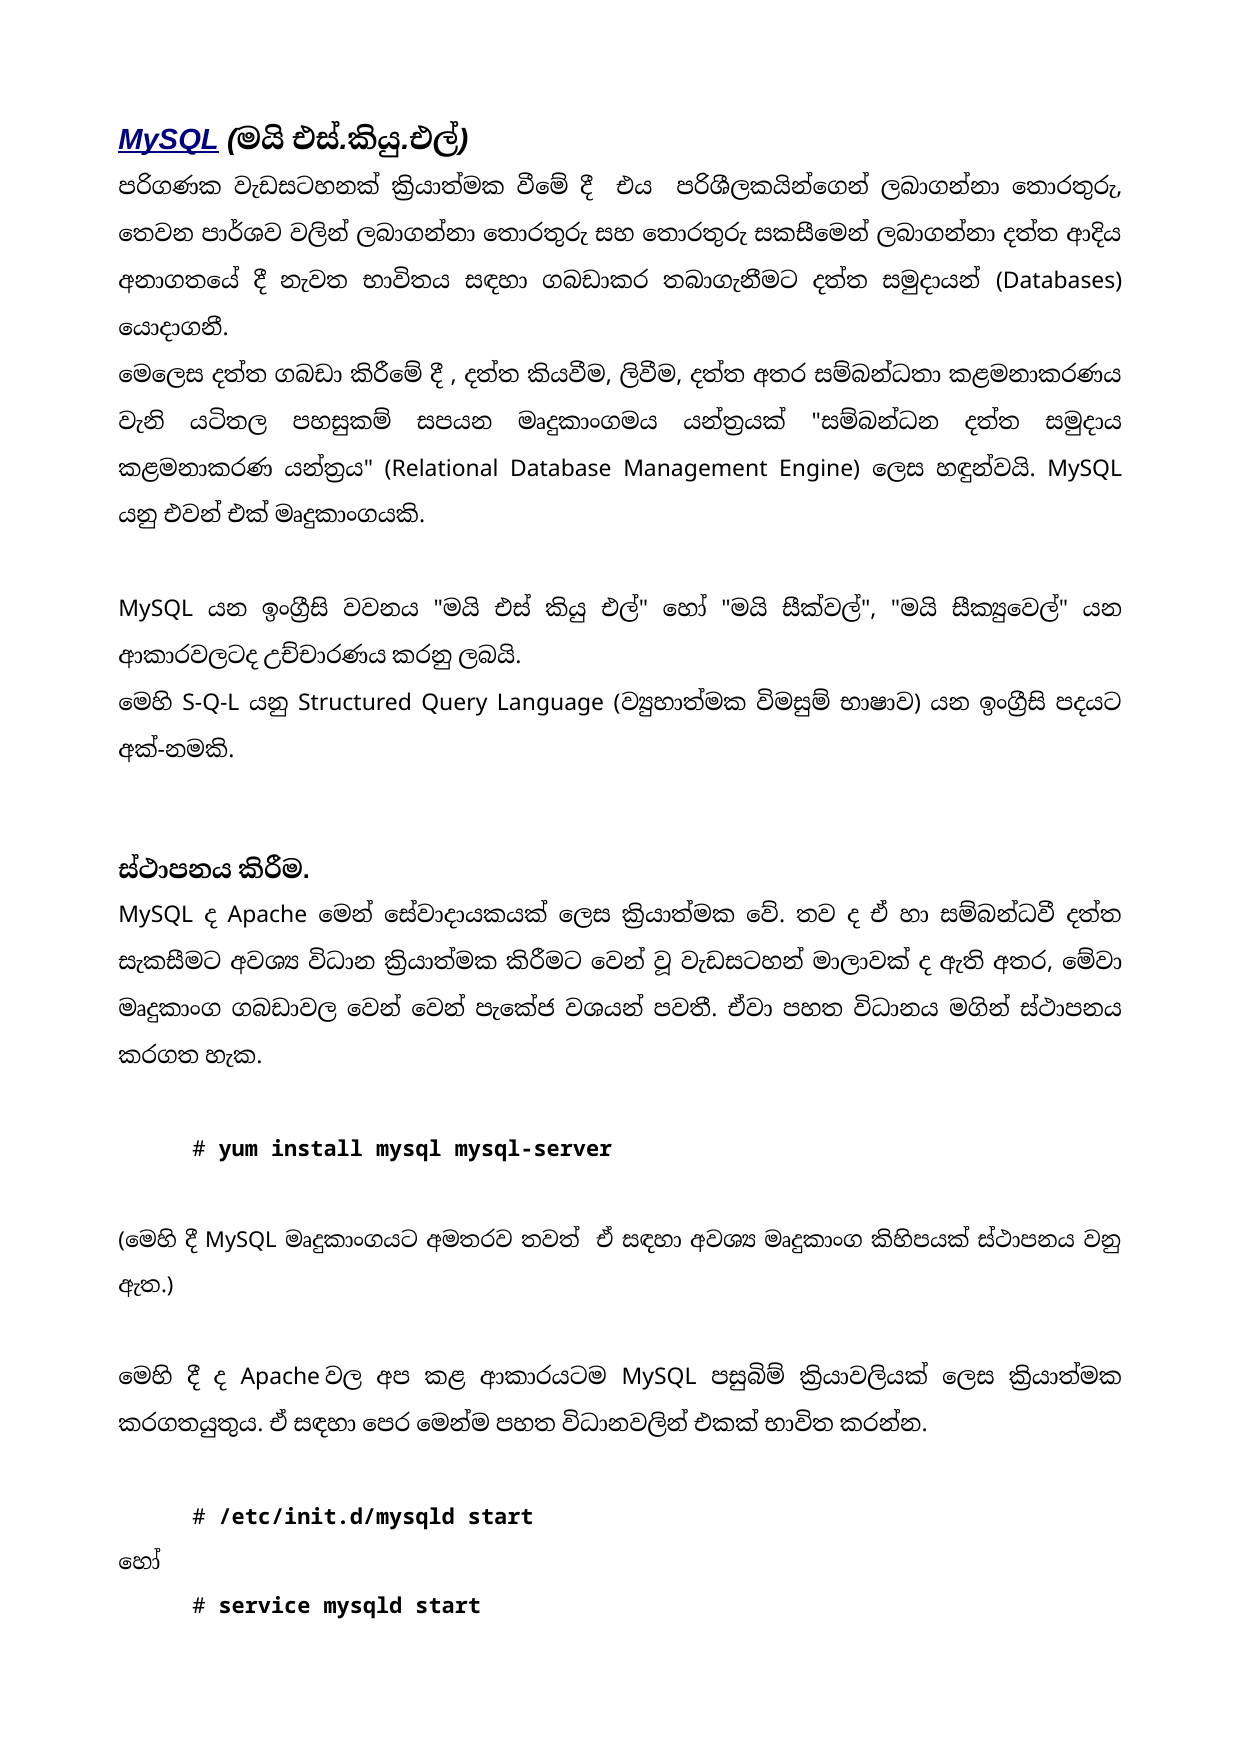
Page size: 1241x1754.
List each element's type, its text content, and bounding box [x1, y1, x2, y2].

text පරිගණක වැඩසටහනක් ක්‍රියාත්මක වීමේ දී එය පරිශීලකයින්ගෙන් ලබාගන්නා තොරතුරු, තෙවන පාර්ශව වලින් ලබාගන්නා තොරතුරු සහ තොරතුරු සකසීමෙන් ලබාගන්නා දත්ත ආදිය අනාගතයේ දී නැවත භාවිතය සඳහා ගබඩාකර තබාගැනීමට දත්ත සමුදායන් (Databases) යොදාගනී. [118, 170, 1122, 342]
text MySQL ද Apache මෙන් සේවාදායකයක් ලෙස ක්‍රියාත්මක වේ. තව ද ඒ හා සම්බන්ධවී දත්ත සැකසීමට අවශ්‍ය විධාන ක්‍රියාත්මක කිරීමට වෙන් වූ වැඩසටහන් මාලාවක් ද ඇති අතර, මේවා මෘදුකාංග ගබඩාවල වෙන් වෙන් පැකේජ වශයන් පවතී. ඒවා පහත විධානය මගින් ස්ථාපනය කරගත හැක. [118, 898, 1122, 1070]
text MySQL යන ඉංග්‍රීසි වවනය "මයි එස් කියු එල්" හෝ "මයි සීක්වල්", "මයි සීක්‍යුවෙල්" යන ආකාරවලටද උච්චාරණය කරනු ලබයි. [118, 592, 1122, 670]
text # /etc/init.d/mysqld start [118, 1501, 1122, 1531]
text හෝ [118, 1546, 1122, 1575]
text (මෙහි දී MySQL මෘදුකාංගයට අමතරව තවත් ඒ සඳහා අවශ්‍ය මෘදුකාංග කිහිපයක් ස්ථාපනය වනු ඇත.) [118, 1224, 1122, 1298]
text මෙහි S-Q-L යනු Structured Query Language (ව්‍යුහාත්මක විමසුම් භාෂාව) යන ඉංග්‍රීසි පදයට අක්-නමකි. [118, 686, 1122, 764]
text # service mysqld start [118, 1590, 1122, 1620]
subtitle ස්ථාපනය කිරීම. [118, 852, 1122, 886]
text මෙලෙස දත්ත ගබඩා කිරීමේ දී , දත්ත කියවීම, ලිවීම, දත්ත අතර සම්බන්ධතා කළමනාකරණය වැනි යටිතල පහසුකම් සපයන මෘදුකාංගමය යන්ත්‍රයක් "සම්බන්ධන දත්ත සමුදාය කළමනාකරණ යන්ත්‍රය" (Relational Database Management Engine) ලෙස හඳුන්වයි. MySQL යනු එවන් එක් මෘදුකාංගයකි. [118, 358, 1122, 530]
text මෙහි දී ද Apacheවල අප කළ ආකාරයටම MySQL පසුබිම් ක්‍රියාවලියක් ලෙස ක්‍රියාත්මක කරගතයුතුය. ඒ සඳහා පෙර මෙන්ම පහත විධානවලින් එකක් භාවිත කරන්න. [118, 1360, 1122, 1438]
subtitle MySQL (මයි එස්.කියු.එල්) [118, 118, 1122, 158]
text # yum install mysql mysql-server [118, 1132, 1122, 1162]
